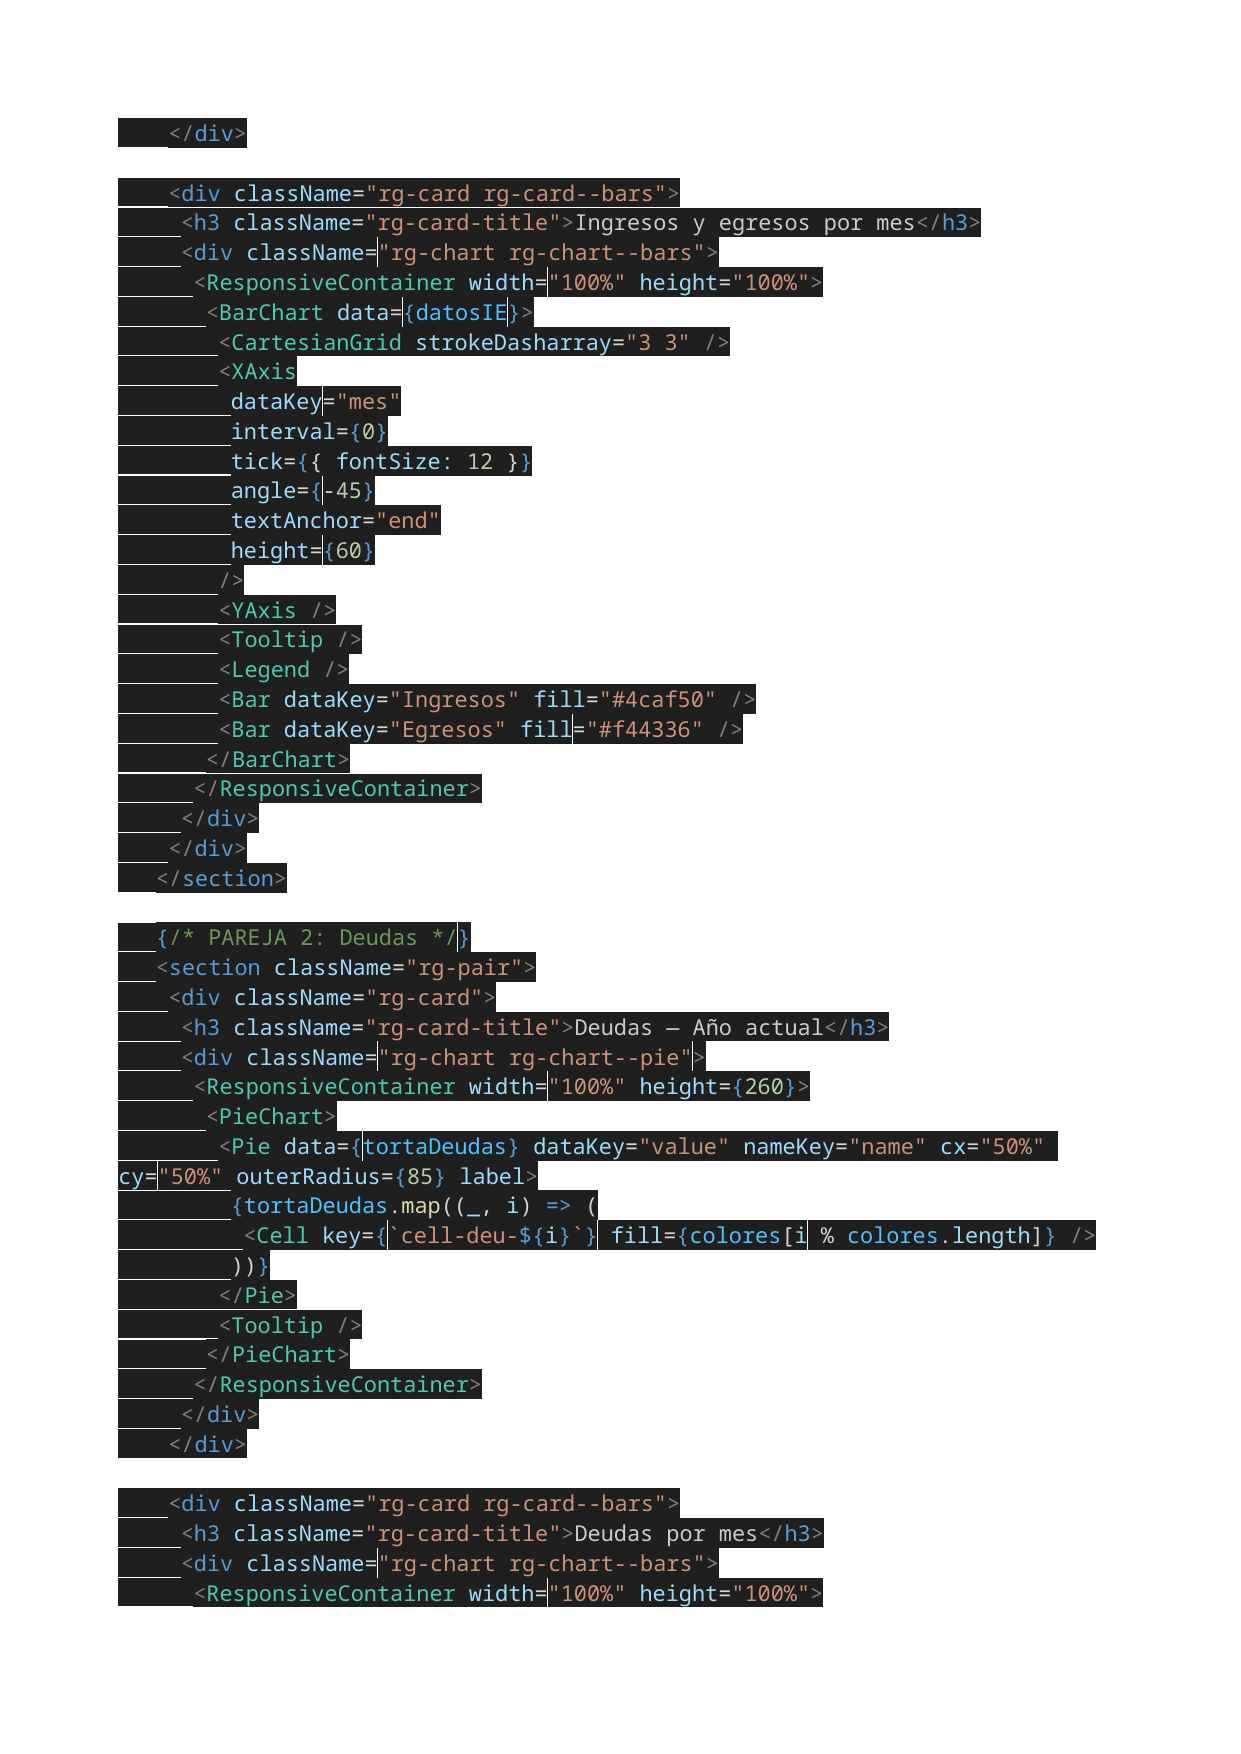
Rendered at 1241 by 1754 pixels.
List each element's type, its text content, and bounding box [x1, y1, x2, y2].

text </div> [118, 1429, 1122, 1458]
text /> [118, 565, 1122, 595]
text </Pie> [118, 1280, 1122, 1309]
text </BarChart> [118, 744, 1122, 773]
text <ResponsiveContainer width="100%" height={260}> [118, 1071, 1122, 1101]
text </ResponsiveContainer> [118, 773, 1122, 803]
text <ResponsiveContainer width="100%" height="100%"> [118, 267, 1122, 297]
text dataKey="mes" [118, 386, 1122, 416]
text <Legend /> [118, 654, 1122, 684]
text <BarChart data={datosIE}> [118, 297, 1122, 327]
text </div> [118, 1399, 1122, 1429]
text </ResponsiveContainer> [118, 1369, 1122, 1399]
text <Tooltip /> [118, 624, 1122, 654]
text {tortaDeudas.map((_, i) => ( [118, 1190, 1122, 1220]
text </section> [118, 863, 1122, 893]
text <div className="rg-chart rg-chart--pie"> [118, 1041, 1122, 1071]
text </PieChart> [118, 1339, 1122, 1369]
text angle={-45} [118, 476, 1122, 505]
text <YAxis /> [118, 595, 1122, 624]
text <div className="rg-card"> [118, 982, 1122, 1012]
text <Bar dataKey="Egresos" fill="#f44336" /> [118, 714, 1122, 744]
text <PieChart> [118, 1101, 1122, 1131]
text <XAxis [118, 356, 1122, 386]
text <Pie data={tortaDeudas} dataKey="value" nameKey="name" cx="50%" cy="50%" outerRadius={85} label> [118, 1131, 1122, 1190]
text <div className="rg-chart rg-chart--bars"> [118, 1548, 1122, 1578]
text <CartesianGrid strokeDasharray="3 3" /> [118, 327, 1122, 356]
text tick={{ fontSize: 12 }} [118, 446, 1122, 476]
text <Bar dataKey="Ingresos" fill="#4caf50" /> [118, 684, 1122, 714]
text height={60} [118, 535, 1122, 565]
text <ResponsiveContainer width="100%" height="100%"> [118, 1578, 1122, 1607]
text interval={0} [118, 416, 1122, 446]
text <h3 className="rg-card-title">Deudas — Año actual</h3> [118, 1012, 1122, 1041]
text <h3 className="rg-card-title">Deudas por mes</h3> [118, 1518, 1122, 1548]
text <div className="rg-card rg-card--bars"> [118, 178, 1122, 207]
text <Tooltip /> [118, 1309, 1122, 1339]
text <div className="rg-chart rg-chart--bars"> [118, 237, 1122, 267]
text {/* PAREJA 2: Deudas */} [118, 922, 1122, 952]
text </div> [118, 118, 1122, 148]
text textAnchor="end" [118, 505, 1122, 535]
text <h3 className="rg-card-title">Ingresos y egresos por mes</h3> [118, 207, 1122, 237]
text </div> [118, 833, 1122, 863]
text </div> [118, 803, 1122, 833]
text <section className="rg-pair"> [118, 952, 1122, 982]
text <Cell key={`cell-deu-${i}`} fill={colores[i % colores.length]} /> [118, 1220, 1122, 1250]
text <div className="rg-card rg-card--bars"> [118, 1488, 1122, 1518]
text ))} [118, 1250, 1122, 1280]
